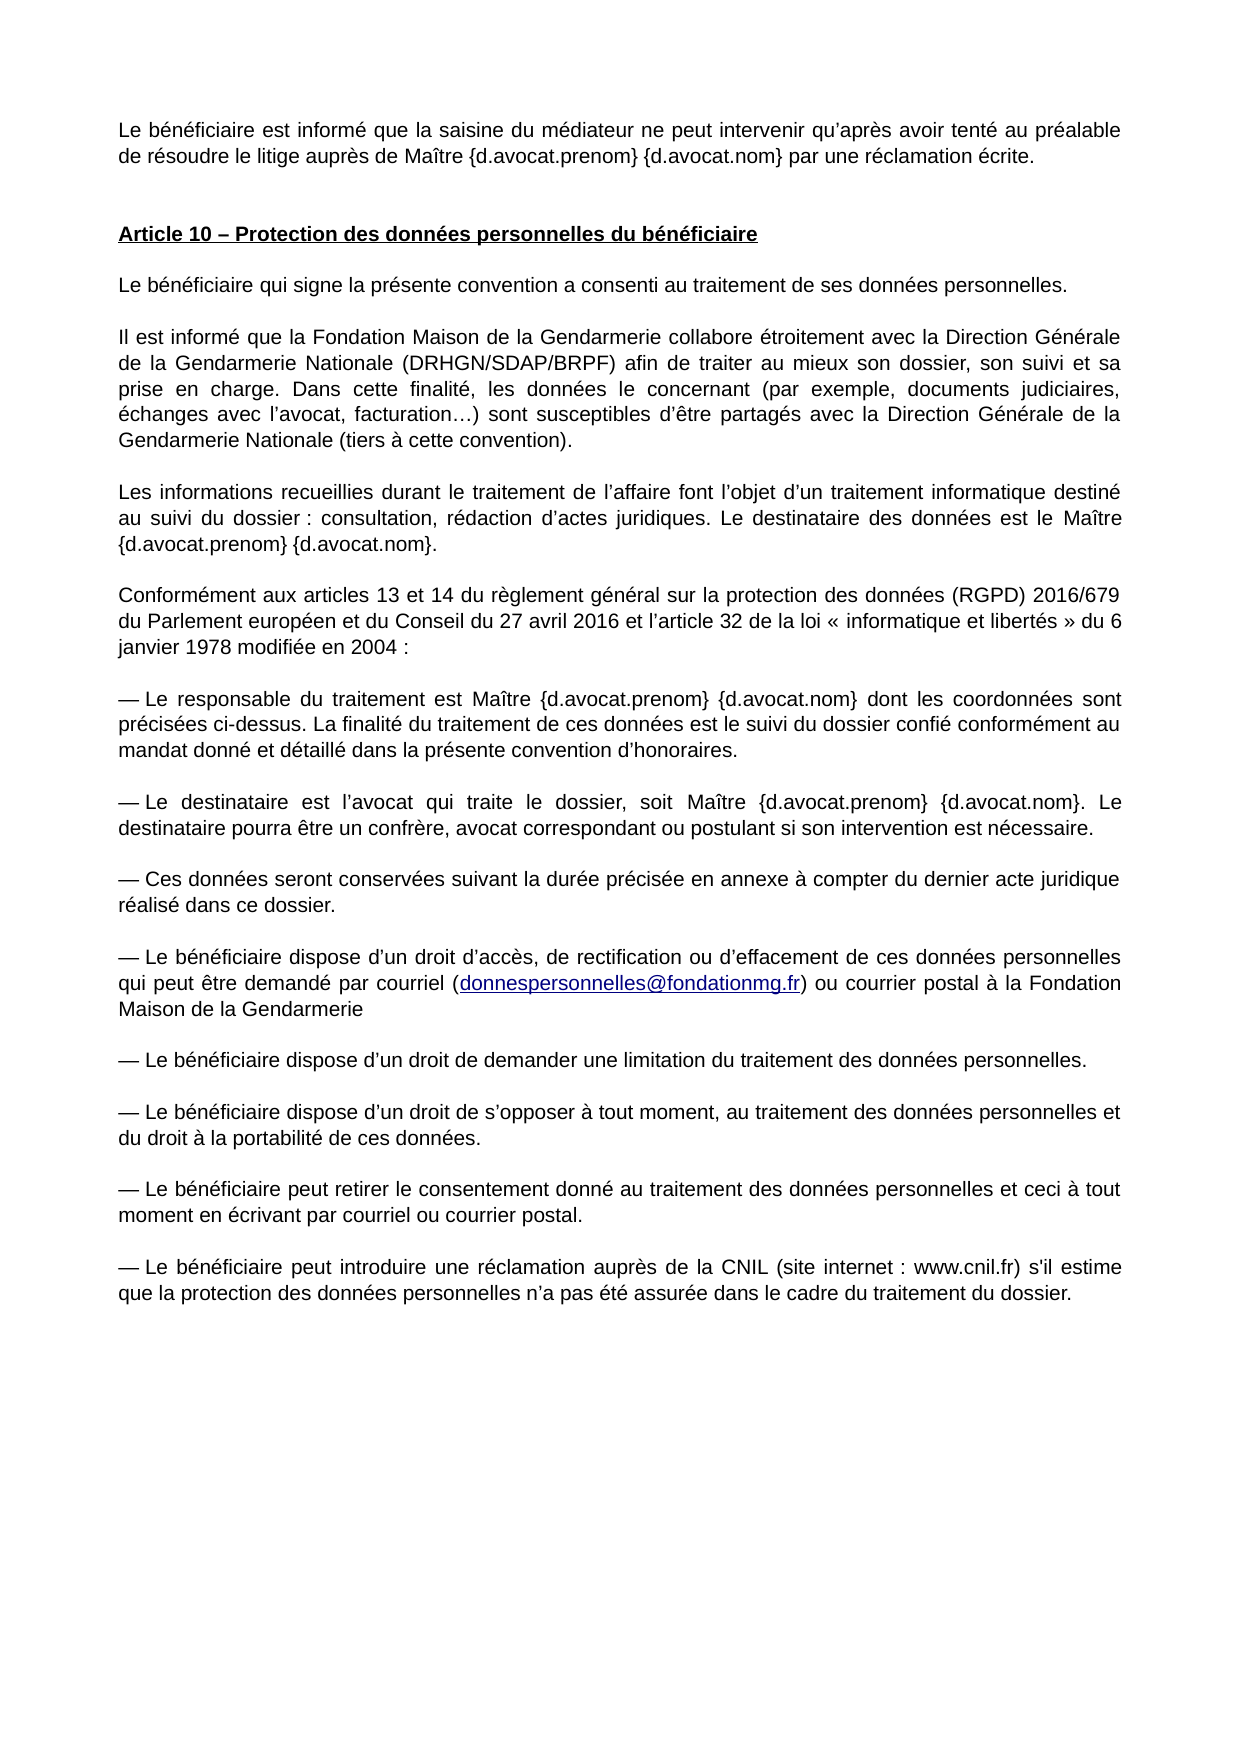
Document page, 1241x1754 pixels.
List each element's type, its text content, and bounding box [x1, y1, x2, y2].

text — Ces données seront conservées suivant la durée précisée en annexe à compter du dernier acte juridique réalisé dans ce dossier. [118, 867, 1122, 917]
text Il est informé que la Fondation Maison de la Gendarmerie collabore étroitement avec la Direction Générale de la Gendarmerie Nationale (DRHGN/SDAP/BRPF) afin de traiter au mieux son dossier, son suivi et sa prise en charge. Dans cette finalité, les données le concernant (par exemple, documents judiciaires, échanges avec l’avocat, facturation…) sont susceptibles d’être partagés avec la Direction Générale de la Gendarmerie Nationale (tiers à cette convention). [118, 325, 1122, 452]
text — Le destinataire est l’avocat qui traite le dossier, soit Maître {d.avocat.prenom} {d.avocat.nom}. Le destinataire pourra être un confrère, avocat correspondant ou postulant si son intervention est nécessaire. [118, 790, 1122, 839]
text — Le bénéficiaire dispose d’un droit d’accès, de rectification ou d’effacement de ces données personnelles qui peut être demandé par courriel (donnespersonnelles@fondationmg.fr) ou courrier postal à la Fondation Maison de la Gendarmerie [118, 945, 1122, 1020]
text Le bénéficiaire est informé que la saisine du médiateur ne peut intervenir qu’après avoir tenté au préalable de résoudre le litige auprès de Maître {d.avocat.prenom} {d.avocat.nom} par une réclamation écrite. [118, 118, 1122, 168]
text Les informations recueillies durant le traitement de l’affaire font l’objet d’un traitement informatique destiné au suivi du dossier : consultation, rédaction d’actes juridiques. Le destinataire des données est le Maître {d.avocat.prenom} {d.avocat.nom}. [118, 480, 1122, 555]
text — Le bénéficiaire dispose d’un droit de s’opposer à tout moment, au traitement des données personnelles et du droit à la portabilité de ces données. [118, 1100, 1122, 1149]
text — Le bénéficiaire dispose d’un droit de demander une limitation du traitement des données personnelles. [118, 1048, 1122, 1072]
text — Le bénéficiaire peut retirer le consentement donné au traitement des données personnelles et ceci à tout moment en écrivant par courriel ou courrier postal. [118, 1177, 1122, 1227]
text — Le responsable du traitement est Maître {d.avocat.prenom} {d.avocat.nom} dont les coordonnées sont précisées ci-dessus. La finalité du traitement de ces données est le suivi du dossier confié conformément au mandat donné et détaillé dans la présente convention d’honoraires. [118, 686, 1122, 762]
text Le bénéficiaire qui signe la présente convention a consenti au traitement de ses données personnelles. [118, 273, 1122, 297]
text — Le bénéficiaire peut introduire une réclamation auprès de la CNIL (site internet : www.cnil.fr) s'il estime que la protection des données personnelles n’a pas été assurée dans le cadre du traitement du dossier. [118, 1255, 1122, 1304]
text Conformément aux articles 13 et 14 du règlement général sur la protection des données (RGPD) 2016/679 du Parlement européen et du Conseil du 27 avril 2016 et l’article 32 de la loi « informatique et libertés » du 6 janvier 1978 modifiée en 2004 : [118, 583, 1122, 659]
text Article 10 – Protection des données personnelles du bénéficiaire [118, 221, 1122, 245]
